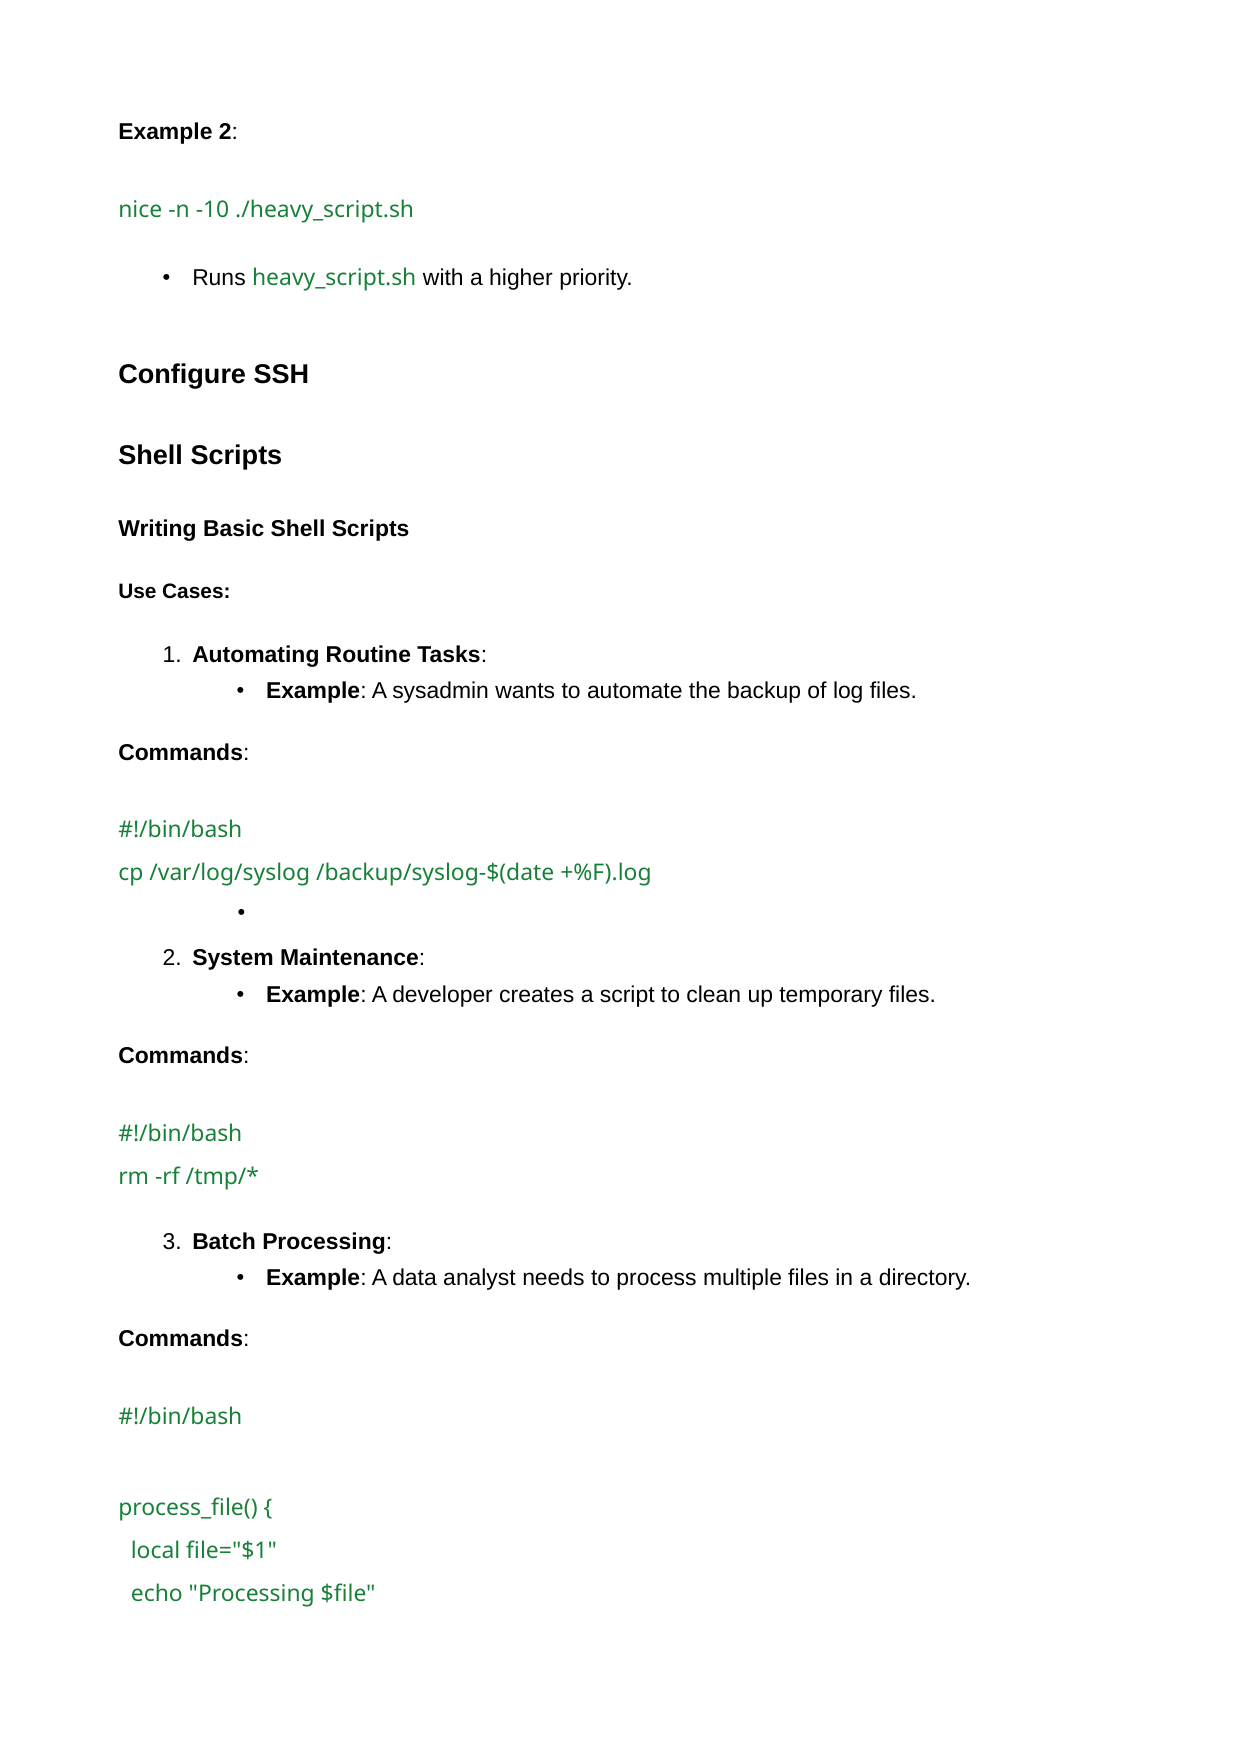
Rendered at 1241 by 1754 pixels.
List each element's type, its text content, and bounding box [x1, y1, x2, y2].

text rm -rf /tmp/* [118, 1159, 1122, 1191]
list Example: A sysadmin wants to automate the backup of log files. [236, 677, 1122, 703]
list Example: A developer creates a script to clean up temporary files. [236, 981, 1122, 1007]
text Example 2: nice -n -10 ./heavy_script.sh [118, 118, 1122, 224]
list Automating Routine Tasks: [162, 641, 1122, 667]
subtitle Shell Scripts [118, 439, 1122, 470]
text cp /var/log/syslog /backup/syslog-$(date +%F).log [118, 856, 1122, 887]
subtitle Configure SSH [118, 358, 1122, 389]
text Commands: #!/bin/bash [118, 738, 1122, 844]
text Commands: #!/bin/bash [118, 1042, 1122, 1148]
list Example: A data analyst needs to process multiple files in a directory. [236, 1264, 1122, 1290]
text process_file() { [118, 1491, 1122, 1522]
subtitle Use Cases: [118, 579, 1122, 603]
text local file="$1" [118, 1534, 1122, 1565]
list Runs heavy_script.sh with a higher priority. [162, 261, 1122, 292]
text Commands: #!/bin/bash [118, 1325, 1122, 1431]
subtitle Writing Basic Shell Scripts [118, 515, 1122, 542]
text echo "Processing $file" [118, 1577, 1122, 1608]
list System Maintenance: [162, 944, 1122, 971]
list Batch Processing: [162, 1228, 1122, 1254]
